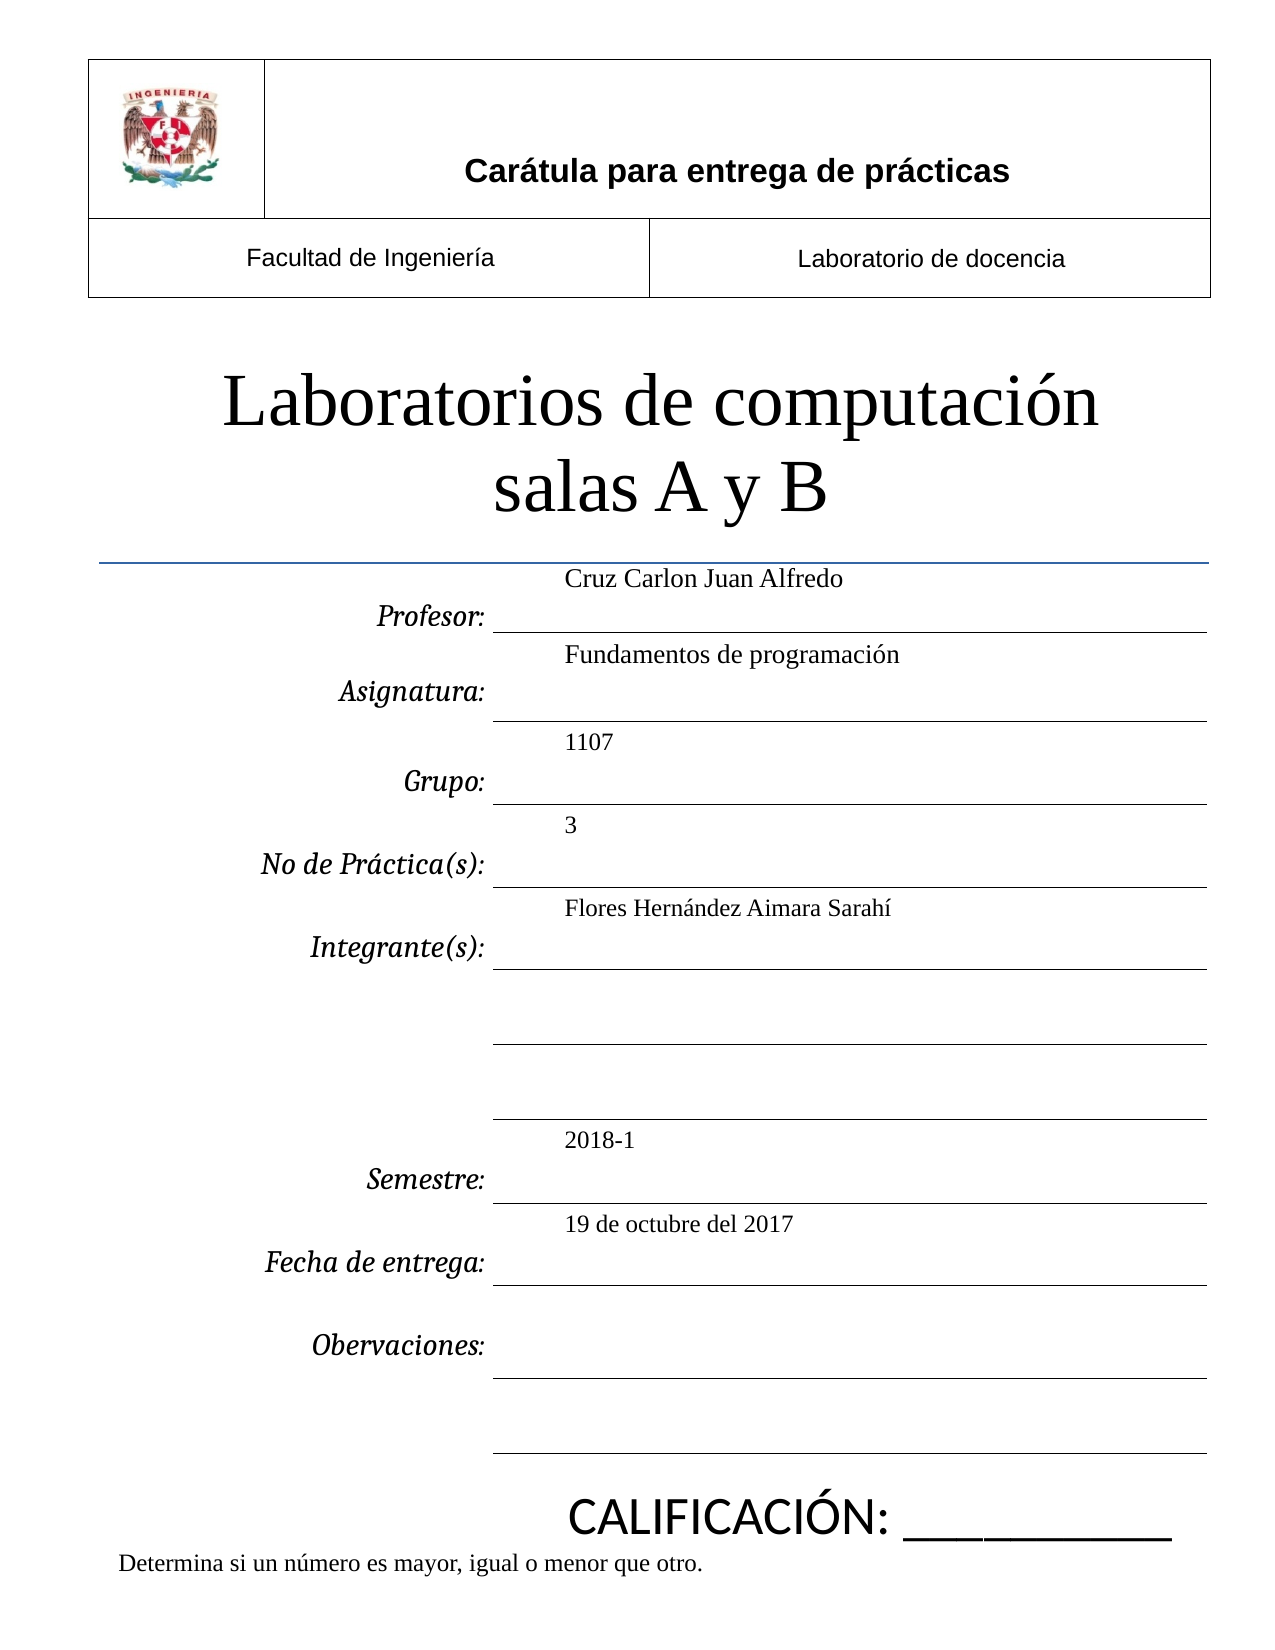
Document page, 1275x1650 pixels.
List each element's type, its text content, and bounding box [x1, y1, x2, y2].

table_cell 3 [493, 805, 1207, 887]
table_cell Fundamentos de programación [493, 633, 1207, 721]
table_cell [493, 1045, 1207, 1119]
text salas A y B [118, 441, 1205, 528]
table_cell 2018-1 [493, 1120, 1207, 1202]
table_header Profesor: [118, 564, 493, 631]
text CALIFICACIÓN: __________ [568, 1482, 1205, 1548]
table_cell [118, 1378, 493, 1453]
table_cell [493, 1286, 1207, 1378]
table_header [118, 556, 493, 562]
table_cell Fecha de entrega: [118, 1203, 493, 1285]
table_header Carátula para entrega de prácticas [265, 60, 1210, 217]
table_cell 19 de octubre del 2017 [493, 1204, 1207, 1285]
text Determina si un número es mayor, igual o menor que otro. [118, 1548, 1205, 1577]
table_cell Integrante(s): [118, 887, 493, 969]
table_cell [118, 969, 493, 1044]
table_cell No de Práctica(s): [118, 804, 493, 887]
table_cell Flores Hernández Aimara Sarahí [493, 888, 1207, 969]
table_cell Asignatura: [118, 631, 493, 721]
table_cell Semestre: [118, 1119, 493, 1202]
table_header [89, 60, 264, 217]
table_header Cruz Carlon Juan Alfredo [493, 564, 1207, 631]
table_cell [493, 1379, 1207, 1453]
table_cell Obervaciones: [118, 1285, 493, 1378]
table_cell Grupo: [118, 721, 493, 804]
table_cell 1107 [493, 722, 1207, 804]
table_header [493, 556, 1207, 562]
table_cell Laboratorio de docencia [650, 219, 1210, 297]
table_cell Facultad de Ingeniería [89, 219, 649, 297]
table_cell [118, 1044, 493, 1119]
text Laboratorios de computación [118, 355, 1205, 441]
table_cell [493, 970, 1207, 1044]
